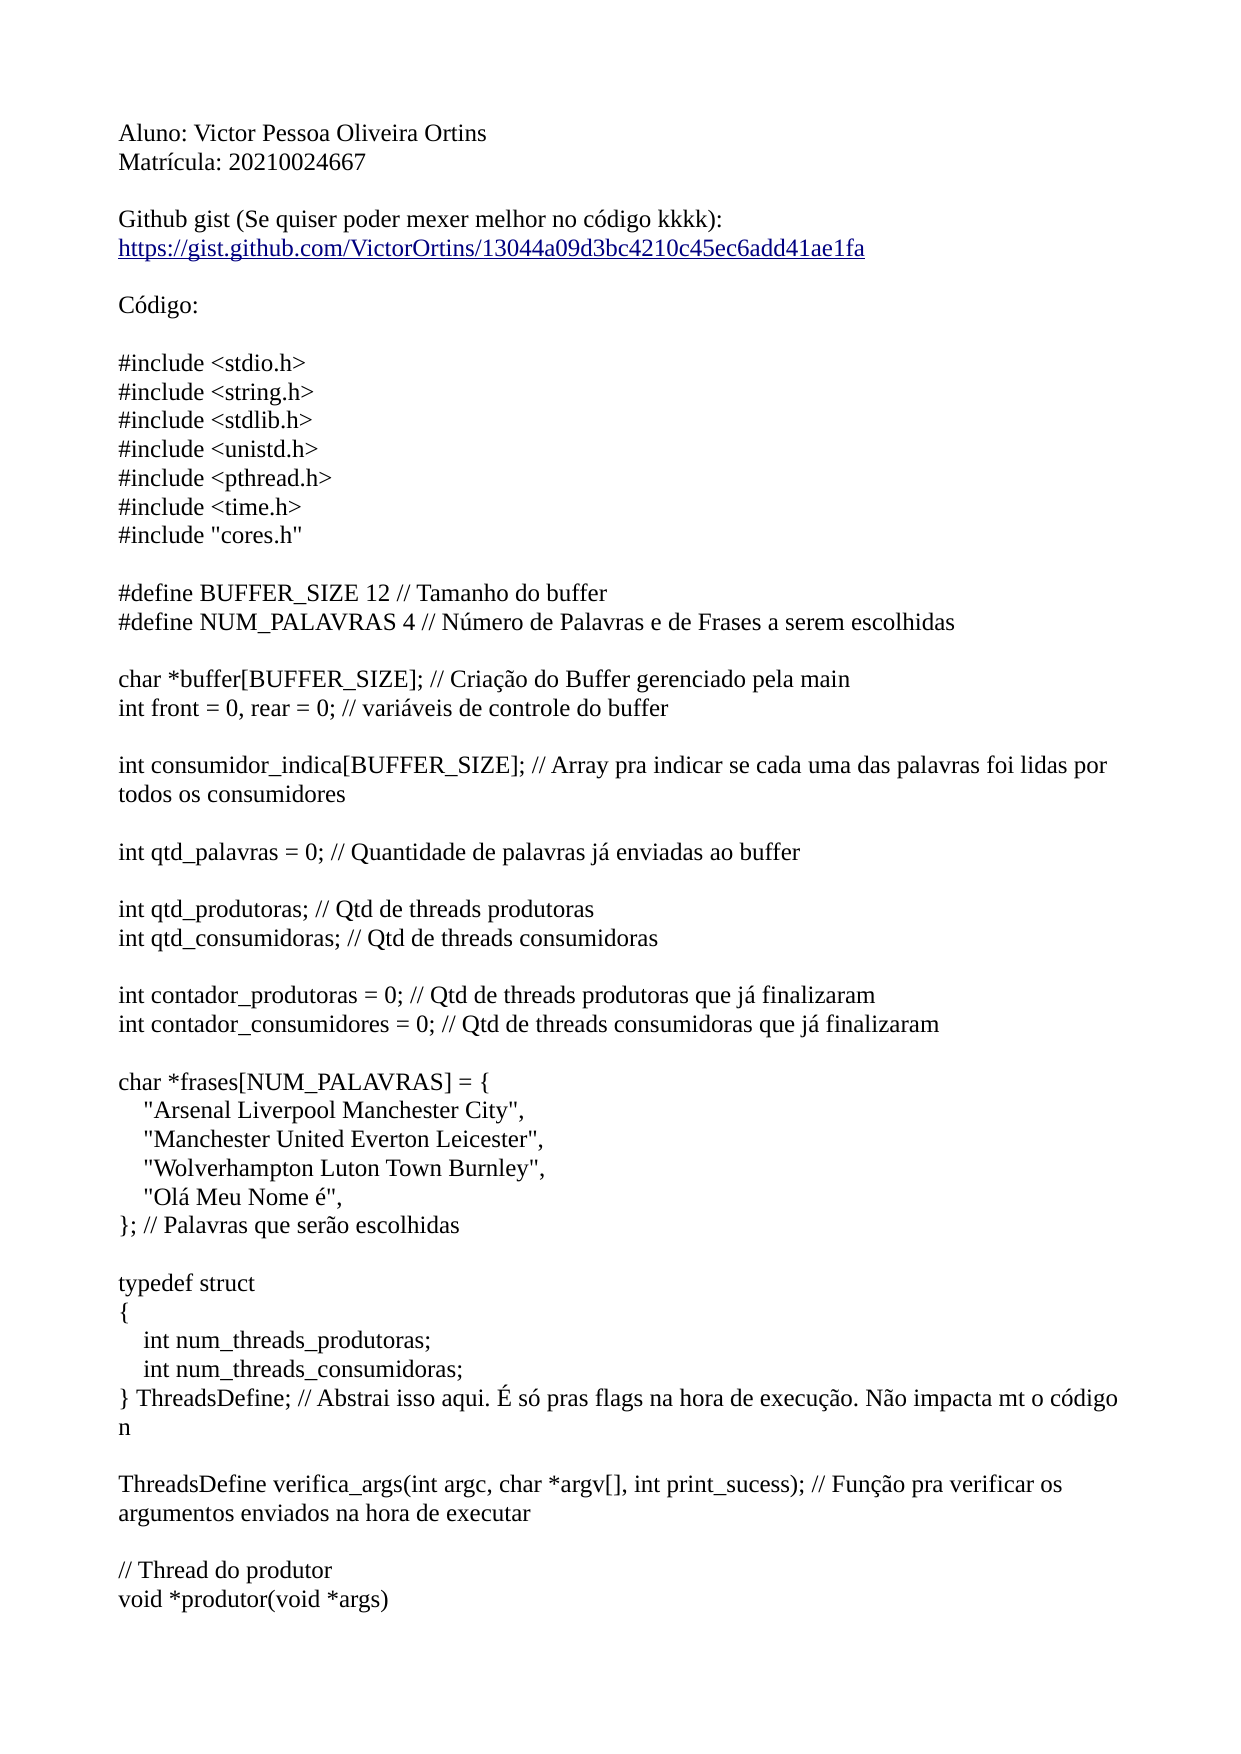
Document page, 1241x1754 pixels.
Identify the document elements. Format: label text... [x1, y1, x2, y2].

text ThreadsDefine verifica_args(int argc, char *argv[], int print_sucess); // Função pra verificar os argumentos enviados na hora de executar [118, 1469, 1122, 1527]
text "Olá Meu Nome é", [118, 1182, 1122, 1211]
text #include <string.h> [118, 377, 1122, 406]
text https://gist.github.com/VictorOrtins/13044a09d3bc4210c45ec6add41ae1fa [118, 233, 1122, 262]
text Matrícula: 20210024667 [118, 147, 1122, 176]
text void *produtor(void *args) [118, 1584, 1122, 1613]
text #include <pthread.h> [118, 463, 1122, 492]
text int qtd_produtoras; // Qtd de threads produtoras [118, 894, 1122, 923]
text }; // Palavras que serão escolhidas [118, 1211, 1122, 1239]
text Código: [118, 291, 1122, 319]
text int contador_consumidores = 0; // Qtd de threads consumidoras que já finalizaram [118, 1009, 1122, 1038]
text "Arsenal Liverpool Manchester City", [118, 1096, 1122, 1124]
text "Manchester United Everton Leicester", [118, 1124, 1122, 1153]
text { [118, 1297, 1122, 1326]
text #include <stdlib.h> [118, 406, 1122, 434]
text int num_threads_produtoras; [118, 1326, 1122, 1354]
text char *buffer[BUFFER_SIZE]; // Criação do Buffer gerenciado pela main [118, 664, 1122, 693]
text int front = 0, rear = 0; // variáveis de controle do buffer [118, 693, 1122, 722]
text int qtd_palavras = 0; // Quantidade de palavras já enviadas ao buffer [118, 837, 1122, 866]
text #define NUM_PALAVRAS 4 // Número de Palavras e de Frases a serem escolhidas [118, 607, 1122, 636]
text Aluno: Victor Pessoa Oliveira Ortins [118, 118, 1122, 147]
text int contador_produtoras = 0; // Qtd de threads produtoras que já finalizaram [118, 981, 1122, 1009]
text int qtd_consumidoras; // Qtd de threads consumidoras [118, 923, 1122, 952]
text #define BUFFER_SIZE 12 // Tamanho do buffer [118, 578, 1122, 607]
text int num_threads_consumidoras; [118, 1354, 1122, 1383]
text char *frases[NUM_PALAVRAS] = { [118, 1067, 1122, 1096]
text } ThreadsDefine; // Abstrai isso aqui. É só pras flags na hora de execução. Não impacta mt o código n [118, 1383, 1122, 1441]
text typedef struct [118, 1268, 1122, 1297]
text "Wolverhampton Luton Town Burnley", [118, 1153, 1122, 1182]
text #include "cores.h" [118, 521, 1122, 549]
text int consumidor_indica[BUFFER_SIZE]; // Array pra indicar se cada uma das palavras foi lidas por todos os consumidores [118, 751, 1122, 808]
text // Thread do produtor [118, 1556, 1122, 1584]
text Github gist (Se quiser poder mexer melhor no código kkkk): [118, 204, 1122, 233]
text #include <stdio.h> [118, 348, 1122, 377]
text #include <time.h> [118, 492, 1122, 521]
text #include <unistd.h> [118, 434, 1122, 463]
